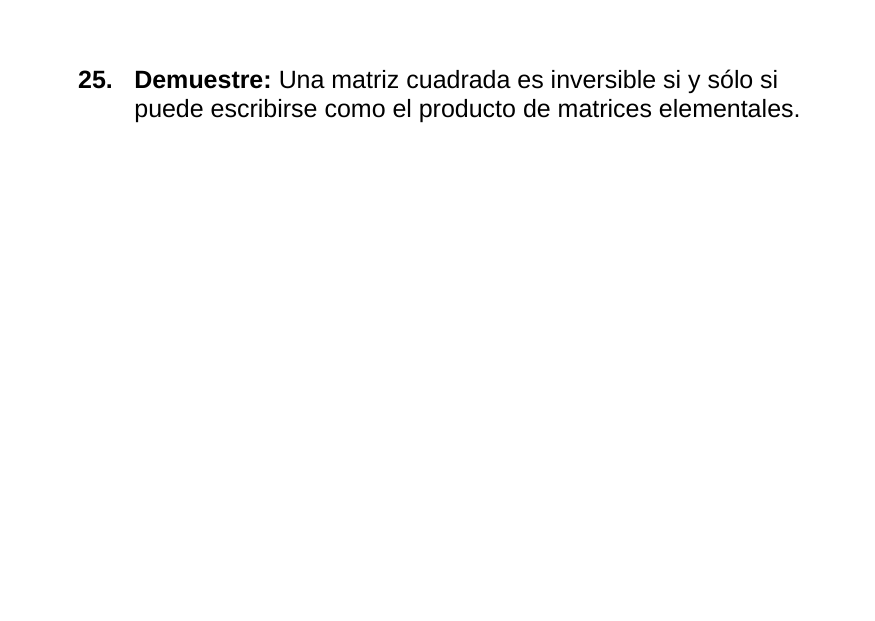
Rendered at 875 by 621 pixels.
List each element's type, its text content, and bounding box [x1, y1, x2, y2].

list Demuestre: Una matriz cuadrada es inversible si y sólo si puede escribirse como el producto de matrices elementales. [78, 65, 815, 122]
